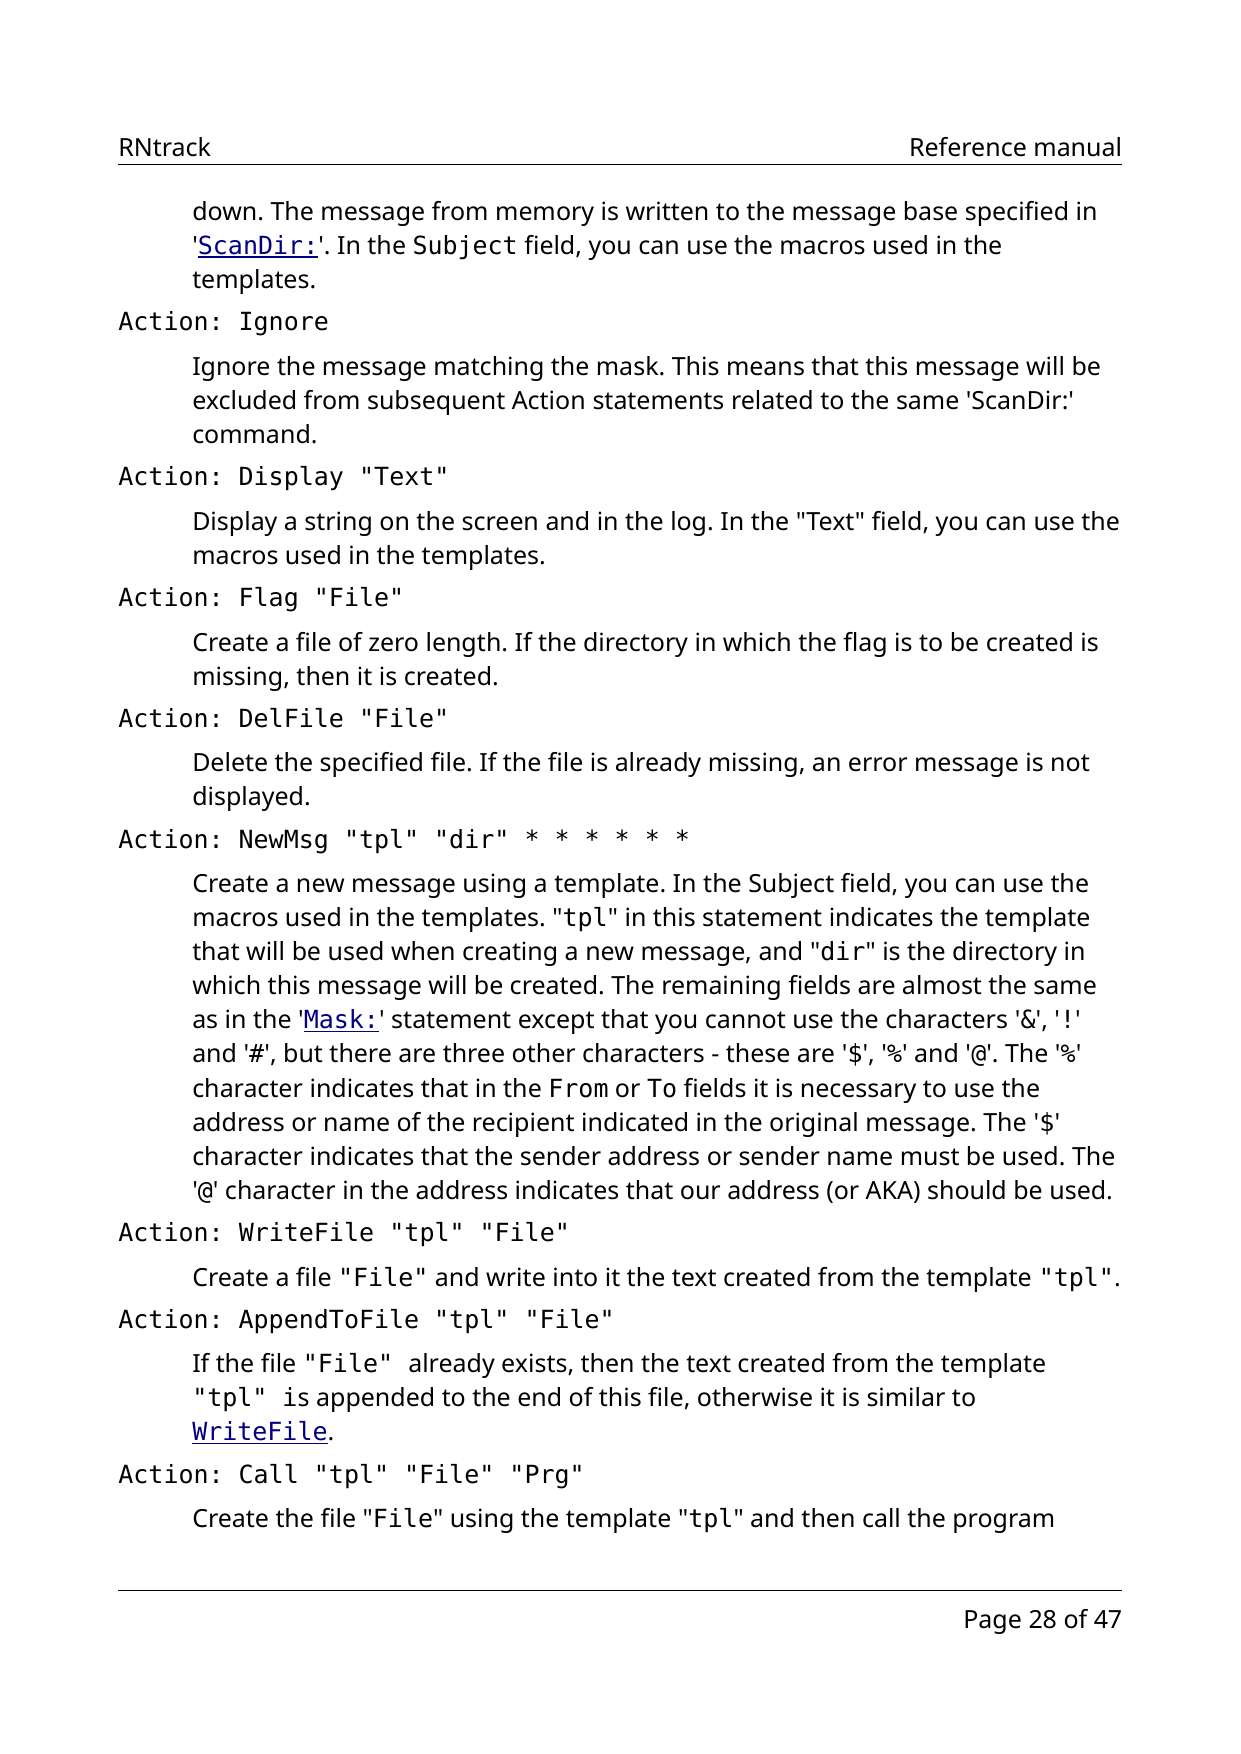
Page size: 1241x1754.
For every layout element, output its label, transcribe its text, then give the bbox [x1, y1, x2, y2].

text Create a new message using a template. In the Subject field, you can use the macros used in the templates. "tpl" in this statement indicates the template that will be used when creating a new message, and "dir" is the directory in which this message will be created. The remaining fields are almost the same as in the 'Mask:' statement except that you cannot use the characters '&', '!' and '#', but there are three other characters - these are '$', '%' and '@'. The '%' character indicates that in the From or To fields it is necessary to use the address or name of the recipient indicated in the original message. The '$' character indicates that the sender address or sender name must be used. The '@' character in the address indicates that our address (or AKA) should be used. [192, 866, 1122, 1206]
text Action: NewMsg "tpl" "dir" * * * * * * [118, 825, 1122, 854]
text Action: Flag "File" [118, 583, 1122, 612]
text If the file "File" already exists, then the text created from the template "tpl" is appended to the end of this file, otherwise it is similar to WriteFile. [192, 1346, 1122, 1448]
text Action: DelFile "File" [118, 704, 1122, 733]
text Action: Ignore [118, 307, 1122, 337]
text Create a file "File" and write into it the text created from the template "tpl". [192, 1259, 1122, 1293]
text Create the file "File" using the template "tpl" and then call the program [192, 1501, 1122, 1535]
text Action: WriteFile "tpl" "File" [118, 1218, 1122, 1247]
text Delete the specified file. If the file is already missing, an error message is not displayed. [192, 745, 1122, 813]
text Display a string on the screen and in the log. In the "Text" field, you can use the macros used in the templates. [192, 503, 1122, 571]
text Action: Display "Text" [118, 462, 1122, 492]
text Ignore the message matching the mask. This means that this message will be excluded from subsequent Action statements related to the same 'ScanDir:' command. [192, 348, 1122, 451]
text down. The message from memory is written to the message base specified in 'ScanDir:'. In the Subject field, you can use the macros used in the templates. [192, 193, 1122, 296]
text Create a file of zero length. If the directory in which the flag is to be created is missing, then it is created. [192, 624, 1122, 692]
text Action: Call "tpl" "File" "Prg" [118, 1460, 1122, 1489]
text Action: AppendToFile "tpl" "File" [118, 1305, 1122, 1334]
